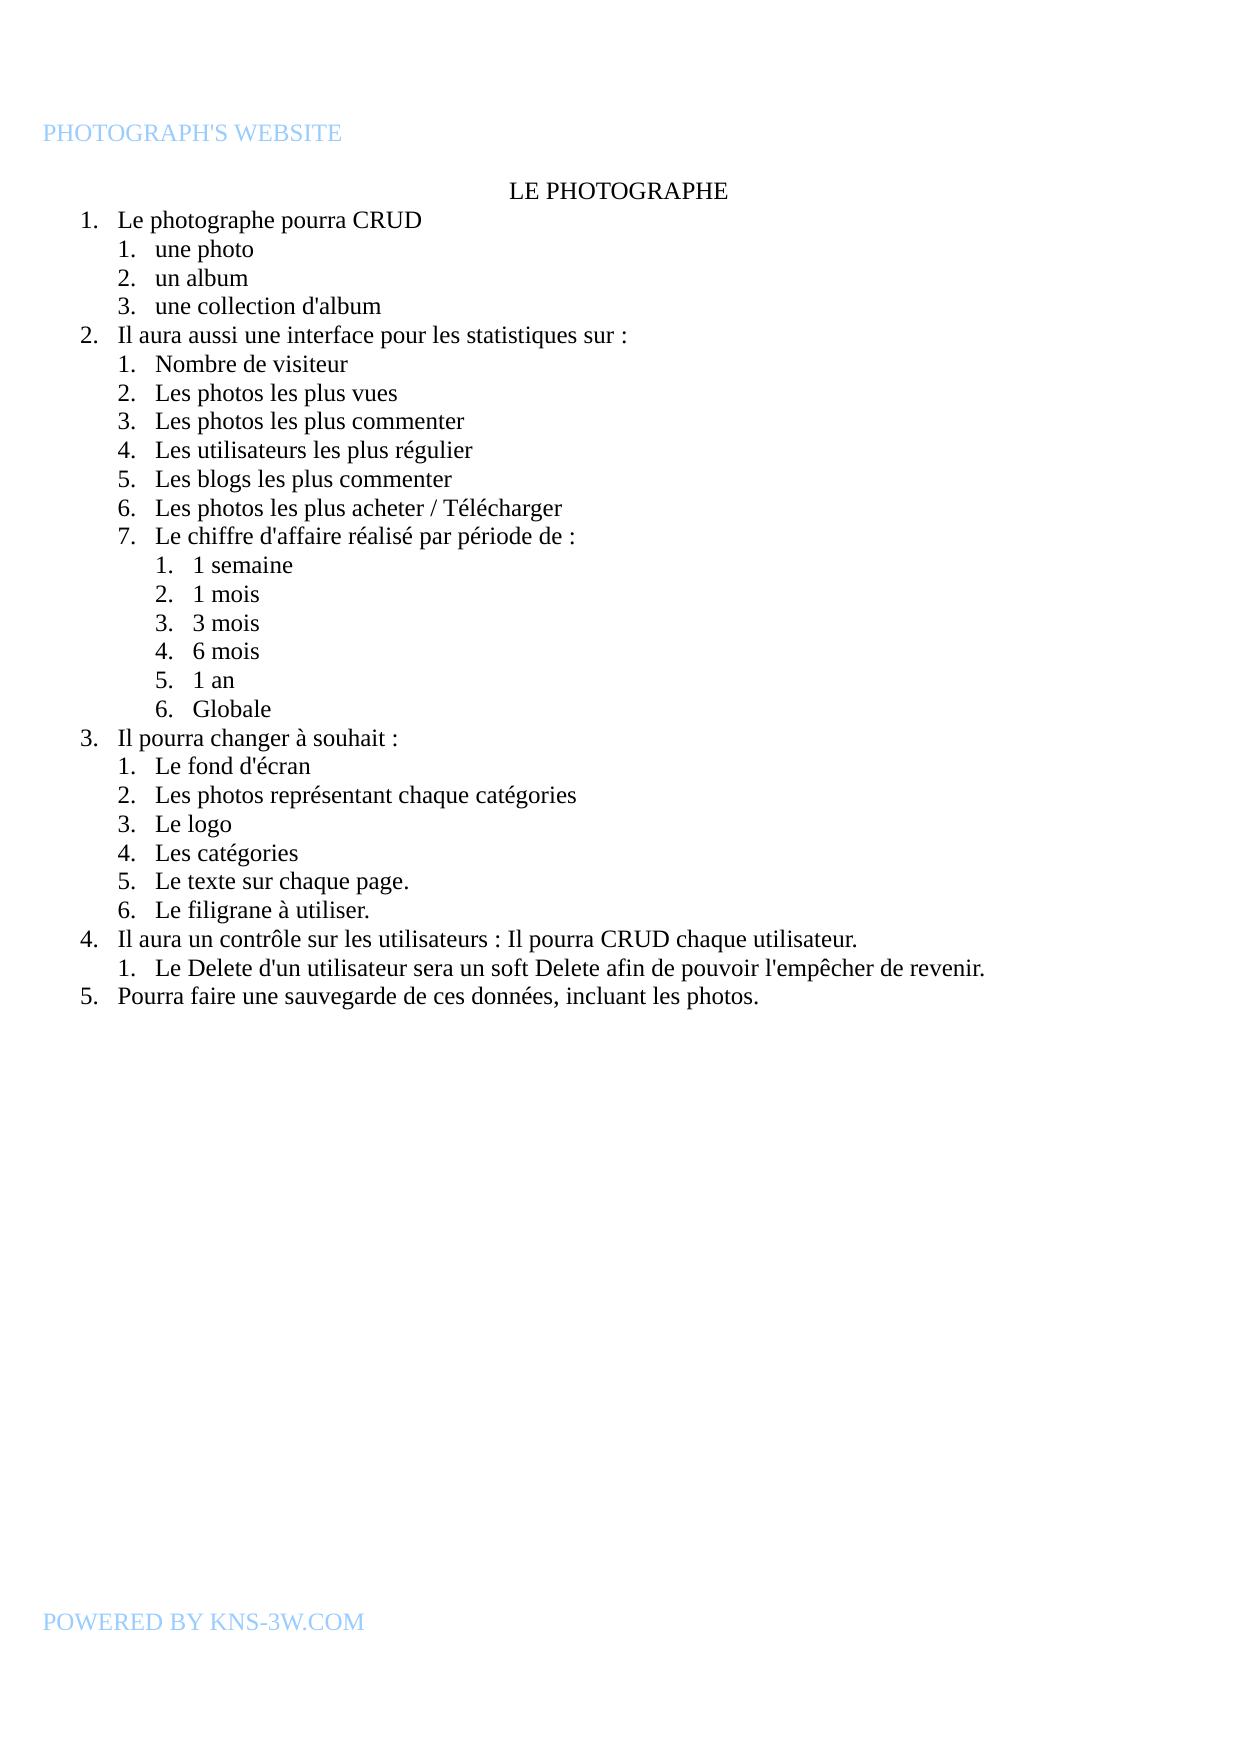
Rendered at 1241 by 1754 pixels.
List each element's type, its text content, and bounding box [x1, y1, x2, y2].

list Les photos les plus acheter / Télécharger [117, 493, 1195, 521]
list 1 semaine [155, 550, 1195, 579]
list Les photos représentant chaque catégories [117, 780, 1195, 809]
list 6 mois [155, 636, 1195, 665]
list un album [117, 263, 1195, 291]
list 1 mois [155, 579, 1195, 608]
list Il aura aussi une interface pour les statistiques sur : [80, 320, 1195, 349]
list Il aura un contrôle sur les utilisateurs : Il pourra CRUD chaque utilisateur. [80, 924, 1195, 953]
list Les utilisateurs les plus régulier [117, 435, 1195, 464]
list Nombre de visiteur [117, 349, 1195, 378]
list Le chiffre d'affaire réalisé par période de : [117, 521, 1195, 550]
list Globale [155, 694, 1195, 723]
list Les blogs les plus commenter [117, 464, 1195, 493]
list Les catégories [117, 838, 1195, 866]
list Pourra faire une sauvegarde de ces données, incluant les photos. [80, 981, 1195, 1010]
list une photo [117, 234, 1195, 263]
list 1 an [155, 665, 1195, 694]
list Il pourra changer à souhait : [80, 723, 1195, 751]
list Le texte sur chaque page. [117, 866, 1195, 895]
list Le logo [117, 809, 1195, 838]
list Les photos les plus vues [117, 378, 1195, 406]
list Le fond d'écran [117, 751, 1195, 780]
list Le Delete d'un utilisateur sera un soft Delete afin de pouvoir l'empêcher de revenir. [117, 953, 1195, 981]
list Le filigrane à utiliser. [117, 895, 1195, 924]
list Le photographe pourra CRUD [80, 205, 1195, 234]
list 3 mois [155, 608, 1195, 636]
list Les photos les plus commenter [117, 406, 1195, 435]
list une collection d'album [117, 291, 1195, 320]
text LE PHOTOGRAPHE [42, 176, 1195, 205]
